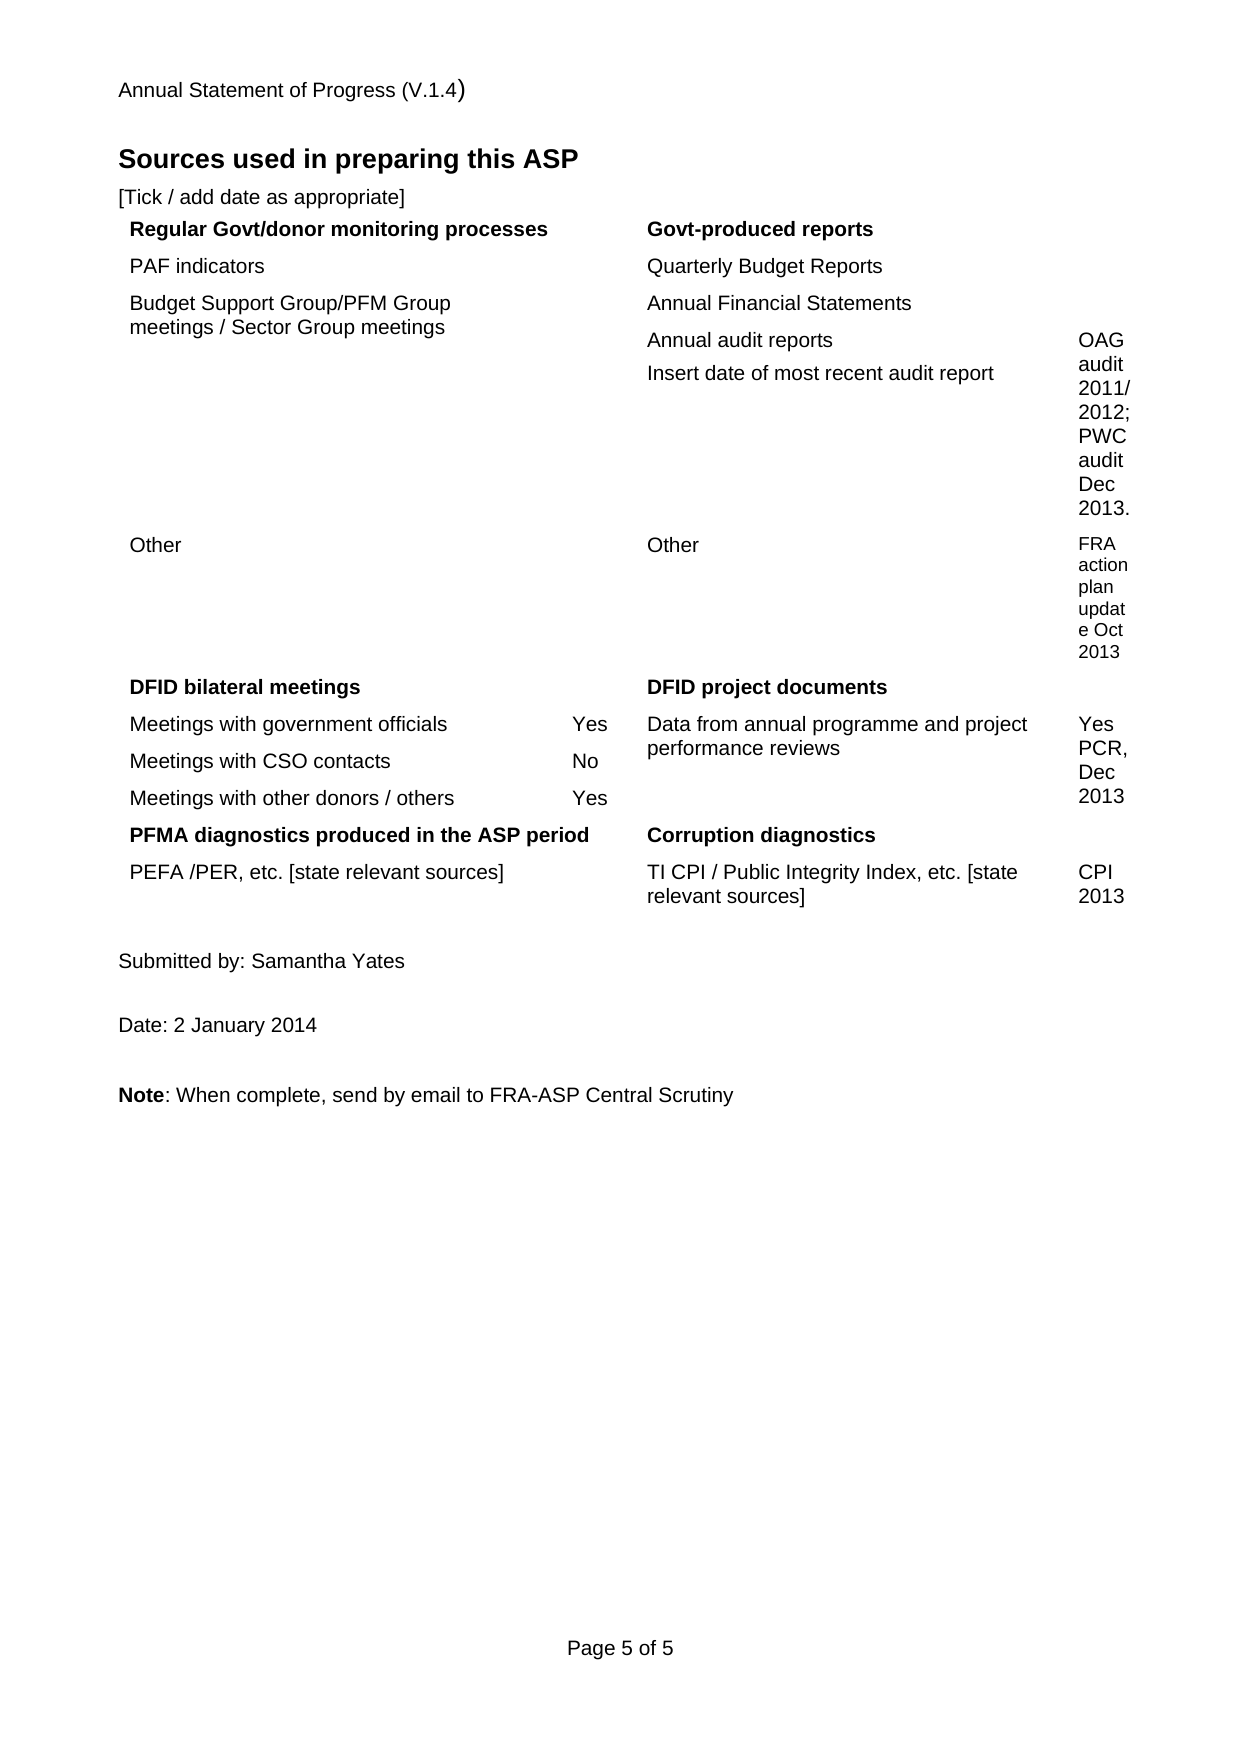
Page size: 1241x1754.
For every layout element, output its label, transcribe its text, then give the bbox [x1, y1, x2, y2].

table_cell No [563, 745, 633, 777]
table_cell Meetings with CSO contacts [118, 745, 558, 777]
table_cell Meetings with other donors / others [118, 782, 558, 814]
table_cell Other [118, 529, 558, 666]
table_cell Meetings with government officials [118, 708, 558, 740]
table_cell Yes PCR, Dec 2013 [1069, 708, 1144, 814]
text Note: When complete, send by email to FRA-ASP Central Scrutiny [118, 1082, 1122, 1106]
table_cell TI CPI / Public Integrity Index, etc. [state relevant sources] [638, 856, 1065, 912]
text Submitted by: Samantha Yates [118, 948, 1122, 972]
table_cell Data from annual programme and project performance reviews [638, 708, 1065, 814]
table_cell Annual Financial Statements [638, 287, 1065, 319]
table_cell CPI 2013 [1069, 856, 1144, 912]
table_cell DFID bilateral meetings [118, 671, 633, 703]
table_cell [563, 287, 633, 524]
table_header Govt-produced reports [638, 213, 1144, 245]
table_cell DFID project documents [638, 671, 1144, 703]
table_cell Corruption diagnostics [638, 819, 1144, 851]
table_cell OAG audit 2011/2012; PWC audit Dec 2013. [1069, 324, 1144, 524]
table_cell Yes [563, 782, 633, 814]
table_cell [1069, 287, 1144, 319]
table_cell Quarterly Budget Reports [638, 250, 1065, 282]
table_header Regular Govt/donor monitoring processes [118, 213, 633, 245]
table_cell [1069, 250, 1144, 282]
text [Tick / add date as appropriate] [118, 185, 1122, 209]
table_cell [563, 250, 633, 282]
table_cell [563, 856, 633, 912]
table_cell Budget Support Group/PFM Group meetings / Sector Group meetings [118, 287, 558, 524]
table_cell Yes [563, 708, 633, 740]
table_cell PFMA diagnostics produced in the ASP period [118, 819, 633, 851]
subtitle Sources used in preparing this ASP [118, 143, 1122, 174]
table_cell FRA action plan update Oct 2013 [1069, 529, 1144, 666]
table_cell Other [638, 529, 1065, 666]
table_cell PEFA /PER, etc. [state relevant sources] [118, 856, 558, 912]
table_cell PAF indicators [118, 250, 558, 282]
table_cell [563, 529, 633, 666]
text Date: 2 January 2014 [118, 1013, 1122, 1037]
table_cell Annual audit reports Insert date of most recent audit report [638, 324, 1065, 524]
